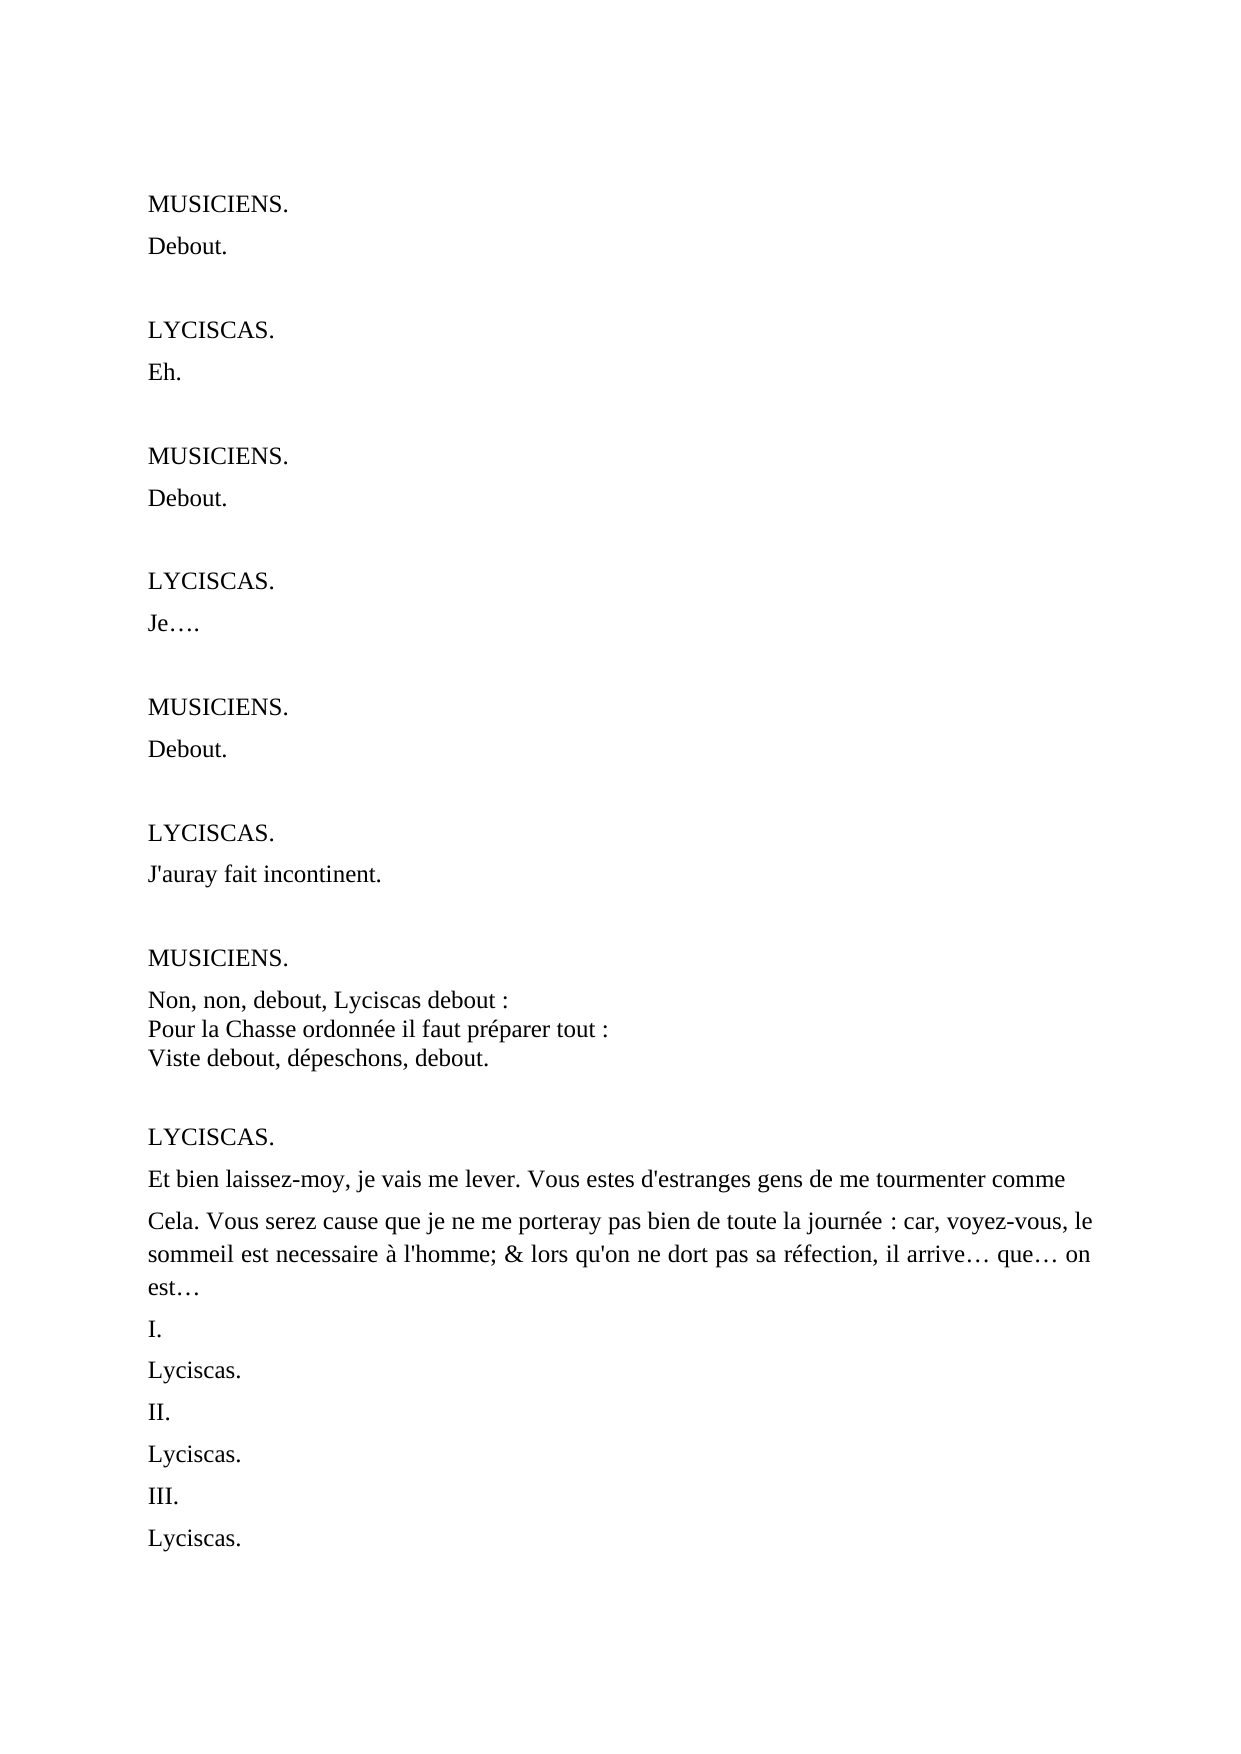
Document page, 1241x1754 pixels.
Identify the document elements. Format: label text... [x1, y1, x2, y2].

text LYCISCAS. [148, 315, 1093, 344]
text Eh. [148, 357, 1093, 386]
text II. [148, 1397, 1093, 1426]
text Debout. [148, 231, 1093, 260]
text MUSICIENS. [148, 943, 1093, 972]
text J'auray fait incontinent. [148, 859, 1093, 888]
text I. [148, 1314, 1093, 1342]
text MUSICIENS. [148, 692, 1093, 721]
text Lyciscas. [148, 1523, 1093, 1552]
text Cela. Vous serez cause que je ne me porteray pas bien de toute la journée : car, voyez-vous, le sommeil est necessaire à l'homme; & lors qu'on ne dort pas sa réfection, il arrive… que… on est… [148, 1206, 1093, 1301]
text Non, non, debout, Lyciscas debout : [148, 985, 1093, 1014]
text Et bien laissez-moy, je vais me lever. Vous estes d'estranges gens de me tourmenter comme [148, 1164, 1093, 1193]
text MUSICIENS. [148, 189, 1093, 218]
text III. [148, 1481, 1093, 1510]
text Debout. [148, 734, 1093, 763]
text LYCISCAS. [148, 1122, 1093, 1151]
text Pour la Chasse ordonnée il faut préparer tout : [148, 1014, 1093, 1043]
text Debout. [148, 483, 1093, 511]
text Lyciscas. [148, 1356, 1093, 1384]
text MUSICIENS. [148, 441, 1093, 469]
text Viste debout, dépeschons, debout. [148, 1043, 1093, 1071]
text Je…. [148, 608, 1093, 637]
text Lyciscas. [148, 1439, 1093, 1468]
text LYCISCAS. [148, 818, 1093, 846]
text LYCISCAS. [148, 566, 1093, 595]
